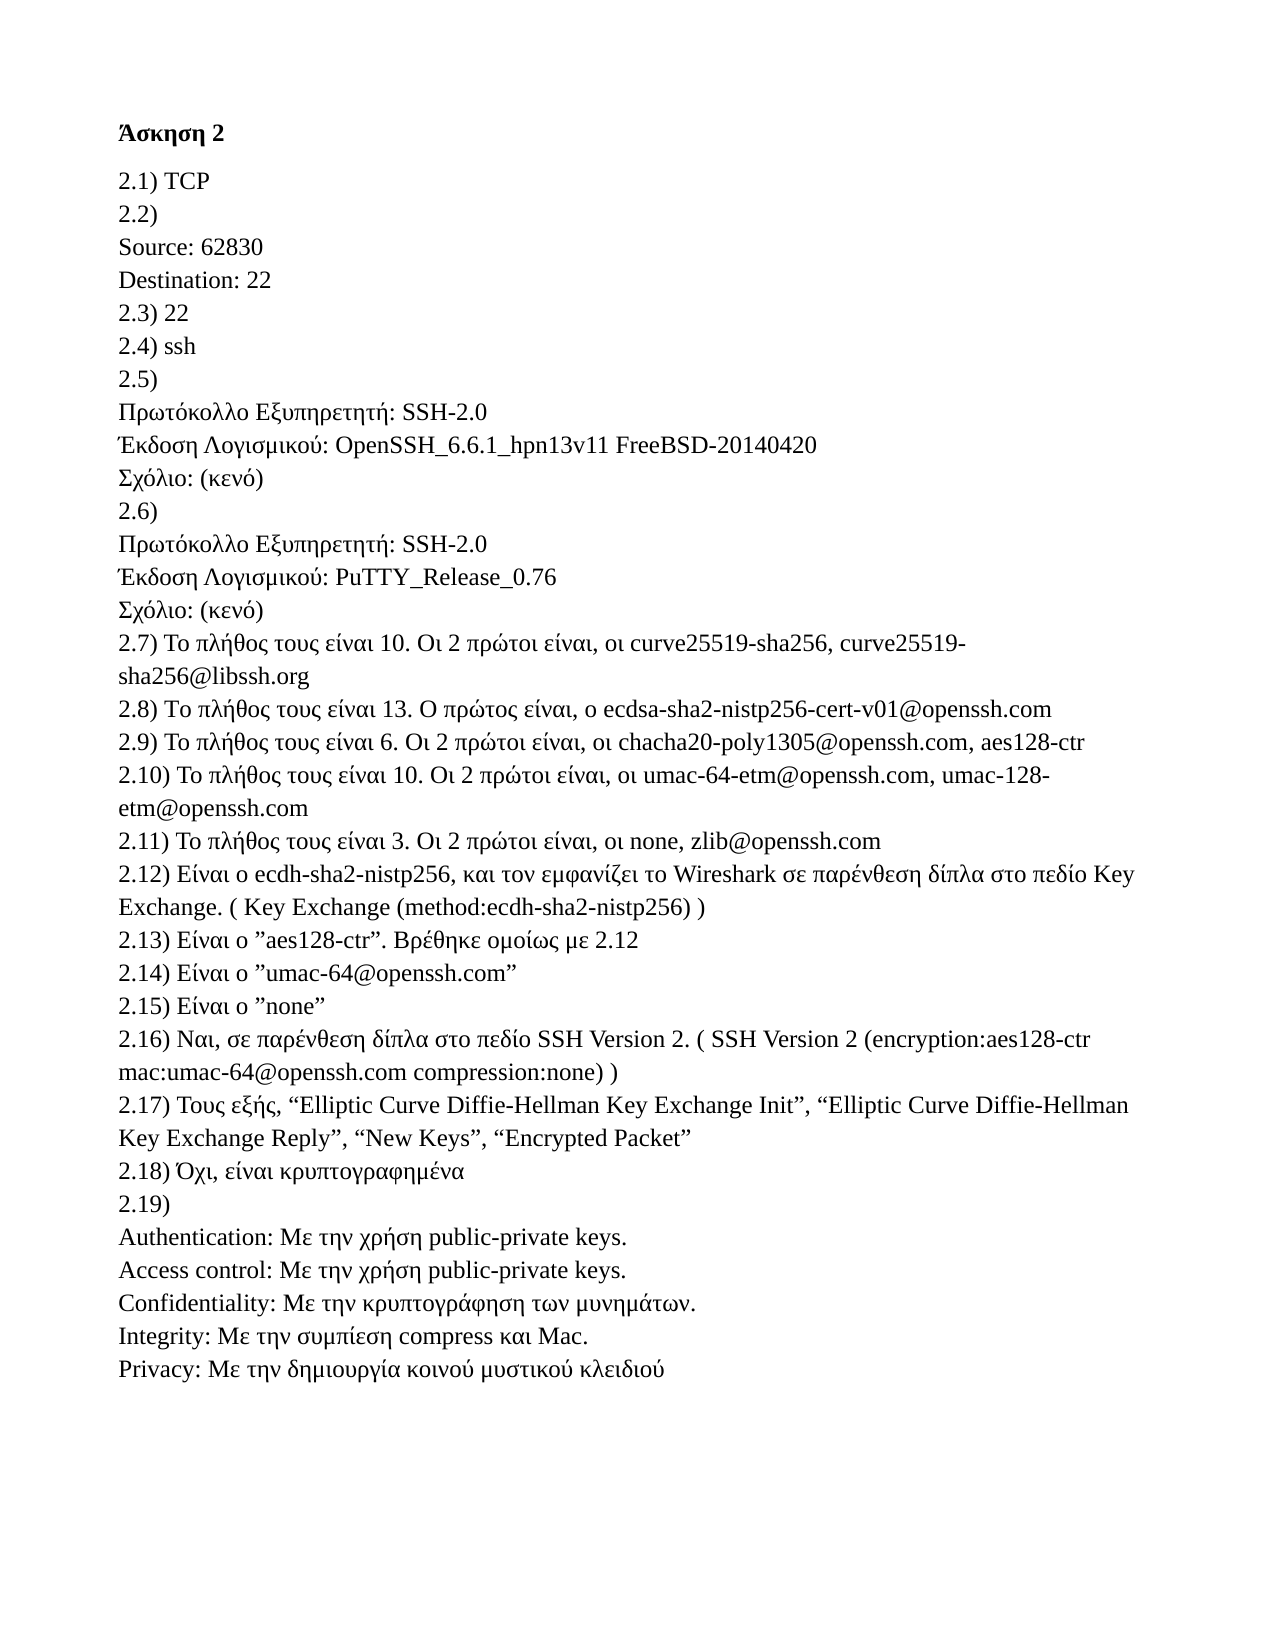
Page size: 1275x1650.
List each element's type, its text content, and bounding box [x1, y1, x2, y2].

text Άσκηση 2 [118, 118, 1157, 147]
text 2.1) TCP 2.2) Source: 62830 Destination: 22 2.3) 22 2.4) ssh 2.5) Πρωτόκολλο Εξυπηρετητή: SSH-2.0 Έκδοση Λογισμικού: OpenSSH_6.6.1_hpn13v11 FreeBSD-20140420 Σχόλιο: (κενό) 2.6) Πρωτόκολλο Εξυπηρετητή: SSH-2.0 Έκδοση Λογισμικού: PuTTY_Release_0.76 Σχόλιο: (κενό) 2.7) Το πλήθος τους είναι 10. Οι 2 πρώτοι είναι, οι curve25519-sha256, curve25519-sha256@libssh.org 2.8) Tο πλήθος τους είναι 13. Ο πρώτος είναι, ο ecdsa-sha2-nistp256-cert-v01@openssh.com 2.9) Το πλήθος τους είναι 6. Οι 2 πρώτοι είναι, οι chacha20-poly1305@openssh.com, aes128-ctr 2.10) Το πλήθος τους είναι 10. Οι 2 πρώτοι είναι, οι umac-64-etm@openssh.com, umac-128-etm@openssh.com 2.11) Το πλήθος τους είναι 3. Οι 2 πρώτοι είναι, οι none, zlib@openssh.com 2.12) Είναι ο ecdh-sha2-nistp256, και τον εμφανίζει το Wireshark σε παρένθεση δίπλα στο πεδίο Key Exchange. ( Key Exchange (method:ecdh-sha2-nistp256) ) 2.13) Είναι ο ”aes128-ctr”. Βρέθηκε ομοίως με 2.12 2.14) Eίναι ο ”umac-64@openssh.com” 2.15) Είναι ο ”none” 2.16) Ναι, σε παρένθεση δίπλα στο πεδίο SSH Version 2. ( SSH Version 2 (encryption:aes128-ctr mac:umac-64@openssh.com compression:none) ) 2.17) Τους εξής, “Elliptic Curve Diffie-Hellman Key Exchange Init”, “Elliptic Curve Diffie-Hellman Key Exchange Reply”, “New Keys”, “Encrypted Packet” 2.18) Όχι, είναι κρυπτογραφημένα 2.19) Αuthentication: Με την χρήση public-private keys. Access control: Με την χρήση public-private keys. Confidentiality: Με την κρυπτογράφηση των μυνημάτων. Integrity: Με την συμπίεση compress και Mac. Privacy: Με την δημιουργία κοινού μυστικού κλειδιού [118, 166, 1157, 1383]
